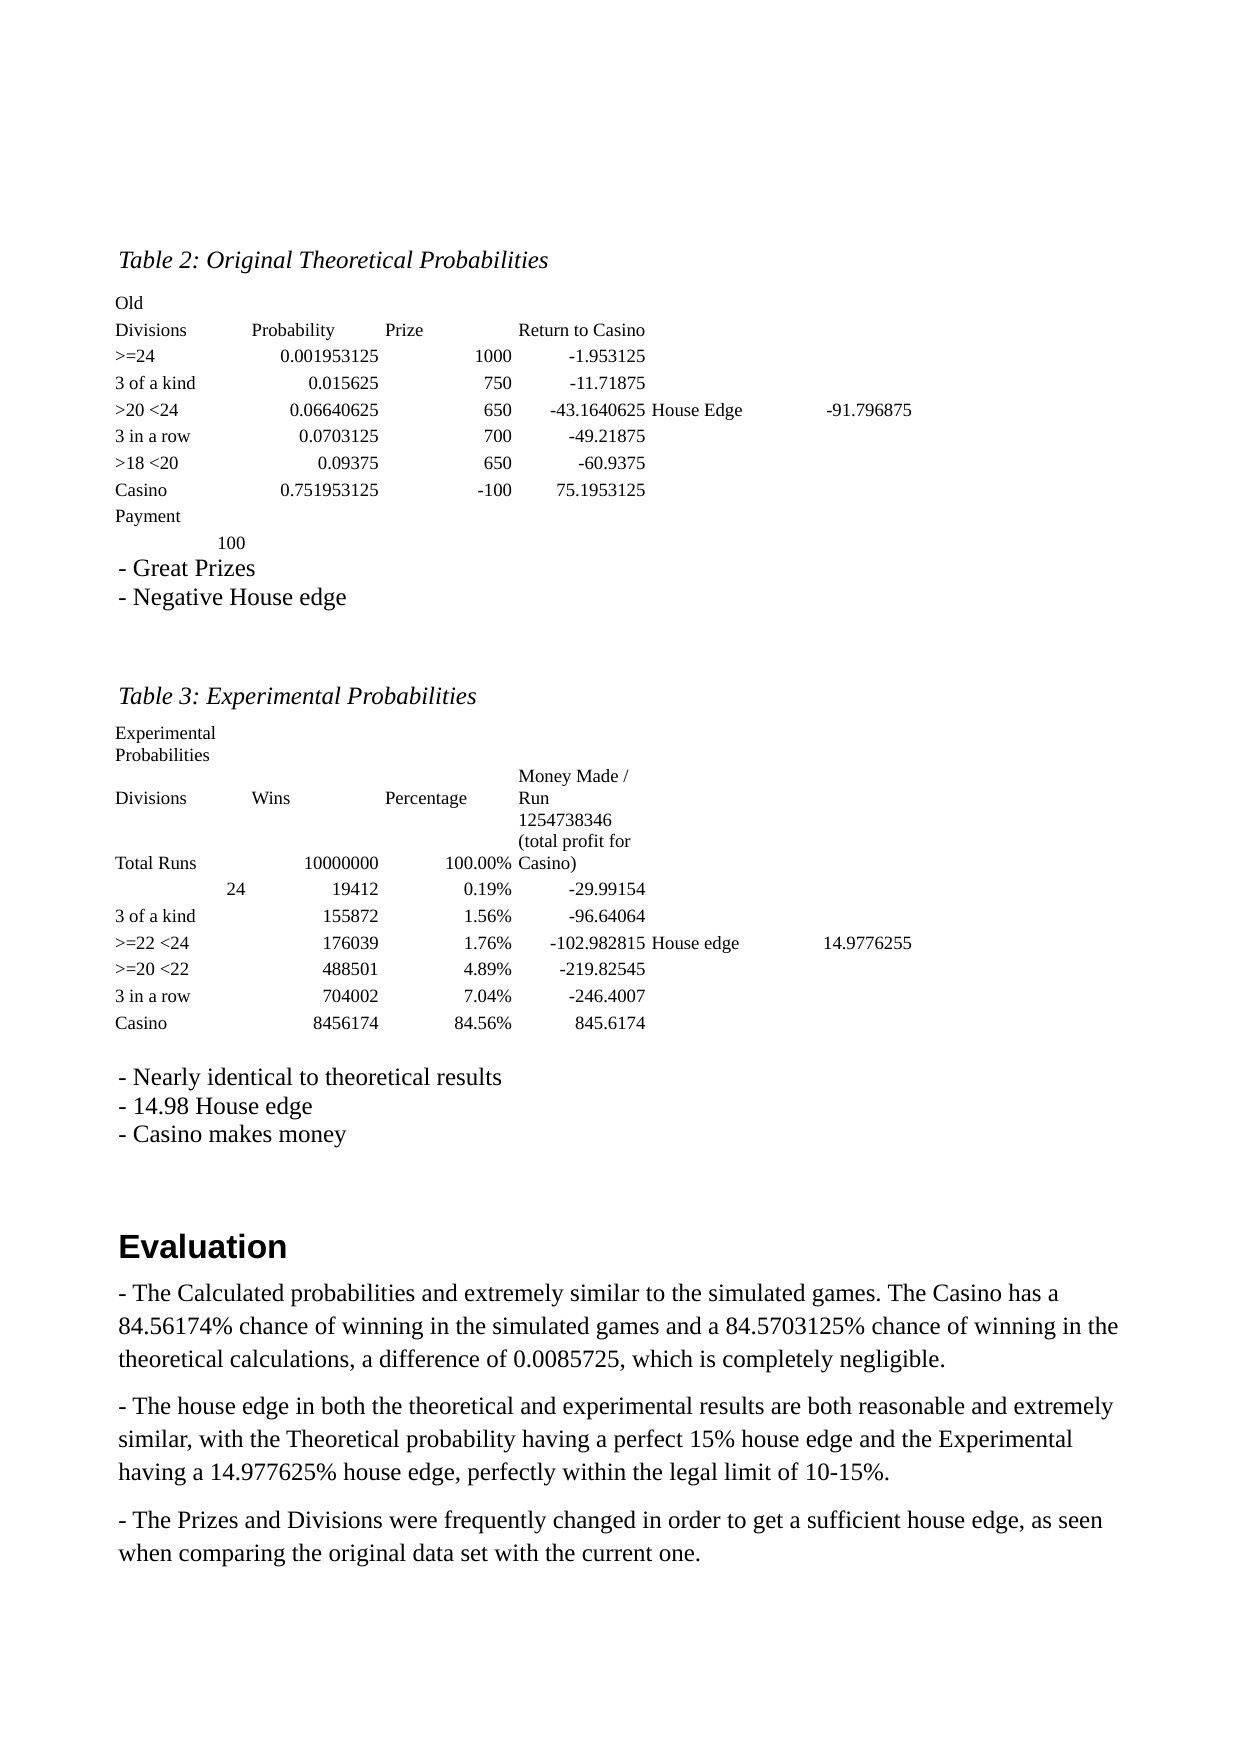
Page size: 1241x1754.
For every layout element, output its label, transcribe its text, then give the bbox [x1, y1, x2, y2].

table_cell Prize [382, 314, 515, 340]
table_cell 7.04% [382, 980, 515, 1007]
table_cell -49.21875 [515, 420, 648, 447]
table_cell [782, 809, 915, 873]
text Table 2: Original Theoretical Probabilities [118, 246, 1122, 274]
table_cell 8456174 [248, 1007, 382, 1033]
table_header [248, 722, 382, 765]
table_cell 1.76% [382, 927, 515, 953]
table_cell Divisions [112, 765, 248, 808]
table_cell >=22 <24 [112, 927, 248, 953]
table_cell [382, 500, 515, 527]
text - Negative House edge [118, 582, 1122, 611]
table_header [515, 722, 648, 765]
table_cell [782, 420, 915, 447]
table_cell -219.82545 [515, 953, 648, 980]
table_cell -60.9375 [515, 447, 648, 473]
table_header [515, 287, 648, 313]
table_cell [782, 447, 915, 473]
table_cell [648, 420, 782, 447]
table_cell 14.9776255 [782, 927, 915, 953]
table_cell [248, 527, 382, 553]
table_cell 488501 [248, 953, 382, 980]
table_cell [648, 1007, 782, 1033]
table_cell [648, 900, 782, 927]
table_cell House edge [648, 927, 782, 953]
table_cell >=20 <22 [112, 953, 248, 980]
table_cell [648, 953, 782, 980]
table_cell 0.001953125 [248, 340, 382, 367]
table_cell 155872 [248, 900, 382, 927]
table_cell 3 of a kind [112, 900, 248, 927]
table_cell [648, 447, 782, 473]
text - Great Prizes [118, 553, 1122, 582]
table_cell 19412 [248, 873, 382, 900]
table_cell 3 in a row [112, 980, 248, 1007]
table_header Old [112, 287, 248, 313]
table_cell 0.19% [382, 873, 515, 900]
table_cell 100.00% [382, 809, 515, 873]
table_cell >=24 [112, 340, 248, 367]
table_cell 84.56% [382, 1007, 515, 1033]
table_cell 0.751953125 [248, 474, 382, 500]
table_cell [782, 765, 915, 808]
table_cell [782, 527, 915, 553]
table_cell [782, 314, 915, 340]
table_cell 1000 [382, 340, 515, 367]
table_header Experimental Probabilities [112, 722, 248, 765]
table_cell [782, 873, 915, 900]
table_cell [648, 340, 782, 367]
table_cell 3 in a row [112, 420, 248, 447]
table_cell [648, 474, 782, 500]
table_cell [648, 765, 782, 808]
table_cell [648, 367, 782, 393]
table_cell Percentage [382, 765, 515, 808]
table_cell 0.015625 [248, 367, 382, 393]
table_header [248, 287, 382, 313]
table_cell [782, 367, 915, 393]
table_cell -1.953125 [515, 340, 648, 367]
text - 14.98 House edge [118, 1091, 1122, 1119]
table_cell [648, 314, 782, 340]
table_cell 0.0703125 [248, 420, 382, 447]
text - Casino makes money [118, 1119, 1122, 1148]
table_cell Payment [112, 500, 248, 527]
table_cell [648, 980, 782, 1007]
table_cell [782, 953, 915, 980]
table_cell [248, 500, 382, 527]
table_cell 750 [382, 367, 515, 393]
table_cell 0.06640625 [248, 394, 382, 420]
table_cell [515, 527, 648, 553]
text - The house edge in both the theoretical and experimental results are both reasonable and extremely similar, with the Theoretical probability having a perfect 15% house edge and the Experimental having a 14.977625% house edge, perfectly within the legal limit of 10-15%. [118, 1391, 1122, 1486]
table_cell -96.64064 [515, 900, 648, 927]
table_cell Probability [248, 314, 382, 340]
table_cell Divisions [112, 314, 248, 340]
table_cell 3 of a kind [112, 367, 248, 393]
table_cell Casino [112, 1007, 248, 1033]
table_cell 75.1953125 [515, 474, 648, 500]
table_cell Wins [248, 765, 382, 808]
table_header [382, 722, 515, 765]
table_cell [782, 500, 915, 527]
table_cell -91.796875 [782, 394, 915, 420]
table_cell [648, 809, 782, 873]
table_cell Return to Casino [515, 314, 648, 340]
table_cell [382, 527, 515, 553]
table_cell -102.982815 [515, 927, 648, 953]
table_cell 650 [382, 447, 515, 473]
table_cell -43.1640625 [515, 394, 648, 420]
table_cell 1254738346 (total profit for Casino) [515, 809, 648, 873]
table_cell 176039 [248, 927, 382, 953]
subtitle Evaluation [118, 1227, 1122, 1265]
table_cell 1.56% [382, 900, 515, 927]
table_header [782, 287, 915, 313]
table_header [782, 722, 915, 765]
text - The Prizes and Divisions were frequently changed in order to get a sufficient house edge, as seen when comparing the original data set with the current one. [118, 1505, 1122, 1567]
table_cell >20 <24 [112, 394, 248, 420]
table_cell 704002 [248, 980, 382, 1007]
table_cell -29.99154 [515, 873, 648, 900]
table_cell [648, 500, 782, 527]
text - Nearly identical to theoretical results [118, 1062, 1122, 1091]
table_cell Total Runs [112, 809, 248, 873]
table_cell -11.71875 [515, 367, 648, 393]
table_cell 0.09375 [248, 447, 382, 473]
text - The Calculated probabilities and extremely similar to the simulated games. The Casino has a 84.56174% chance of winning in the simulated games and a 84.5703125% chance of winning in the theoretical calculations, a difference of 0.0085725, which is completely negligible. [118, 1278, 1122, 1372]
table_cell [782, 1007, 915, 1033]
table_cell 4.89% [382, 953, 515, 980]
table_cell -100 [382, 474, 515, 500]
table_header [382, 287, 515, 313]
table_cell 100 [112, 527, 248, 553]
table_cell [782, 900, 915, 927]
table_cell [782, 980, 915, 1007]
table_cell >18 <20 [112, 447, 248, 473]
table_cell [782, 474, 915, 500]
table_cell [782, 340, 915, 367]
table_cell 845.6174 [515, 1007, 648, 1033]
table_header [648, 287, 782, 313]
table_cell [648, 873, 782, 900]
text Table 3: Experimental Probabilities [118, 681, 1122, 710]
table_cell 700 [382, 420, 515, 447]
table_header [648, 722, 782, 765]
table_cell 10000000 [248, 809, 382, 873]
table_cell Casino [112, 474, 248, 500]
table_cell 24 [112, 873, 248, 900]
table_cell 650 [382, 394, 515, 420]
table_cell -246.4007 [515, 980, 648, 1007]
table_cell [515, 500, 648, 527]
table_cell Money Made / Run [515, 765, 648, 808]
table_cell [648, 527, 782, 553]
table_cell House Edge [648, 394, 782, 420]
